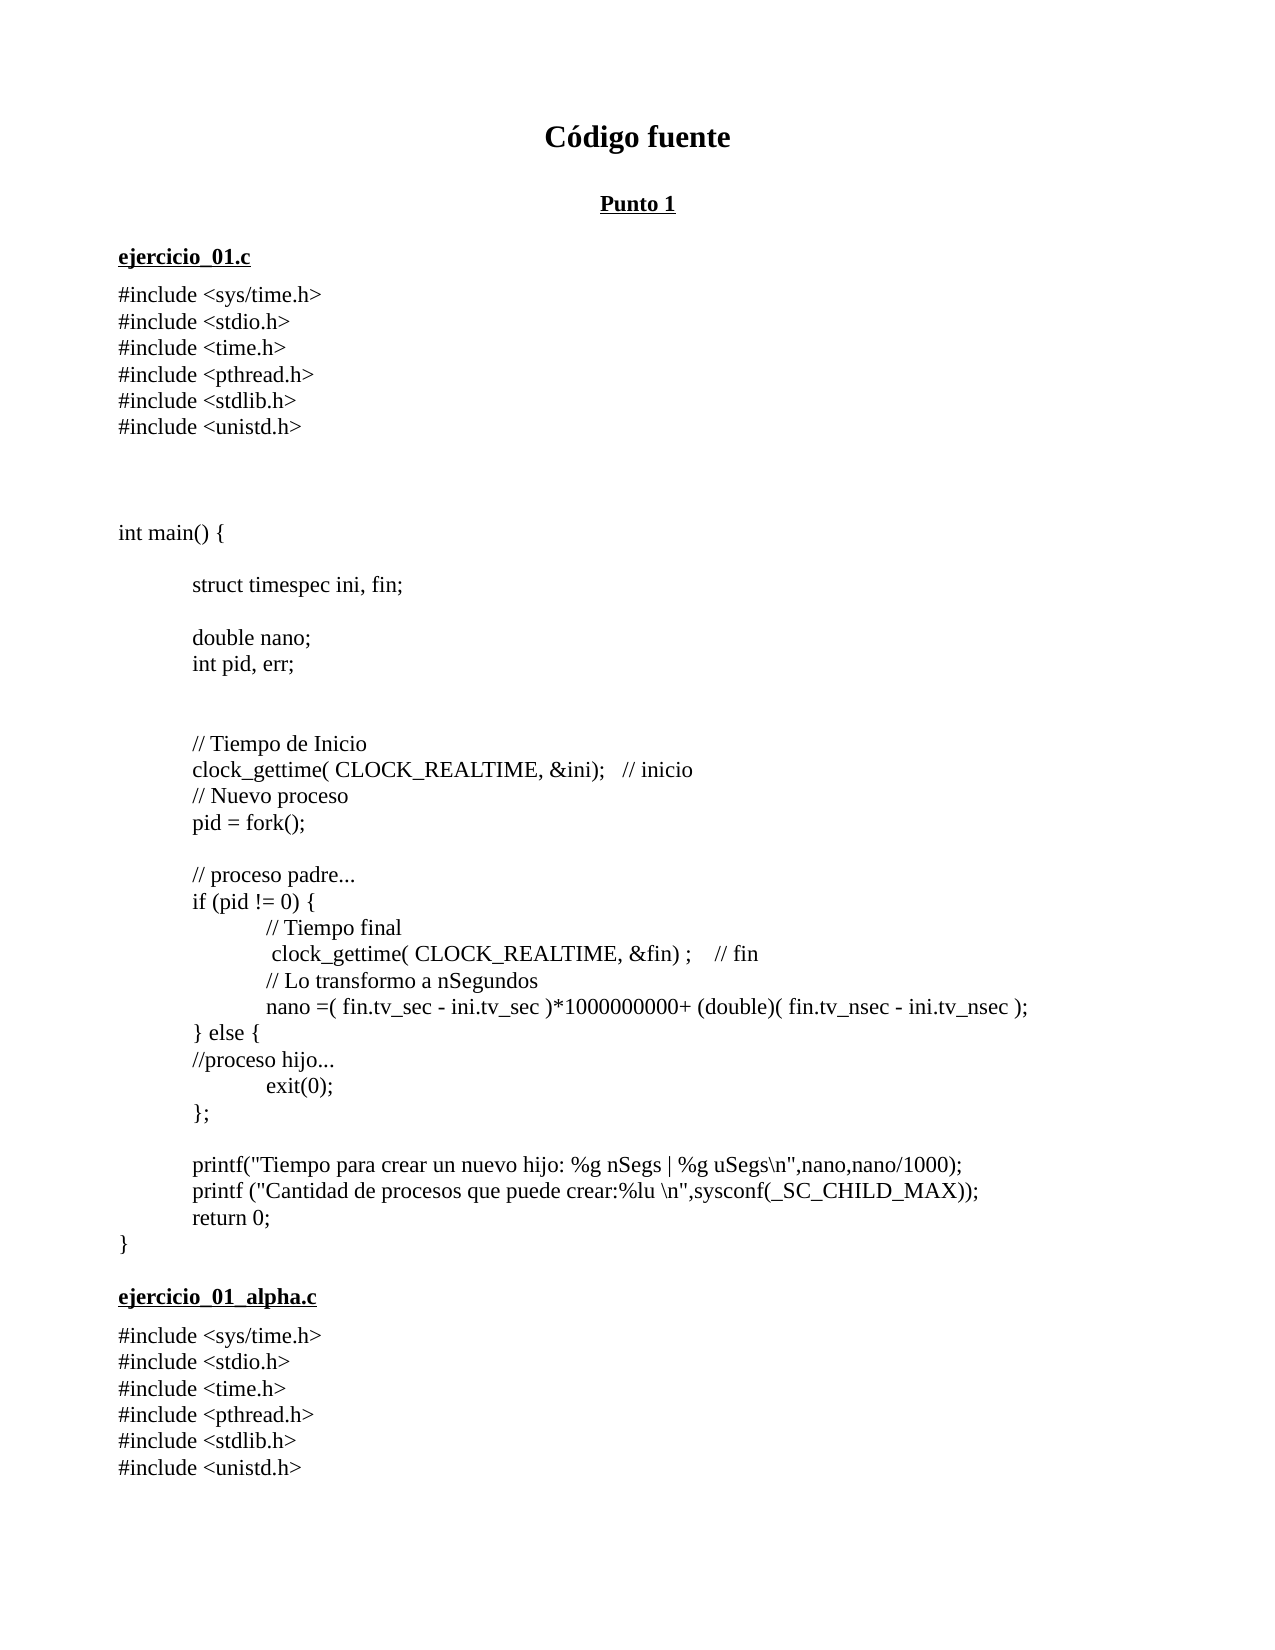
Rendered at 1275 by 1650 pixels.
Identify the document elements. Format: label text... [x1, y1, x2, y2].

text double nano; [118, 624, 1157, 651]
text #include <time.h> [118, 1374, 1157, 1401]
text return 0; [118, 1204, 1157, 1230]
text // Lo transformo a nSegundos [118, 967, 1157, 993]
text } else { [118, 1019, 1157, 1046]
text // Tiempo final [118, 914, 1157, 940]
text #include <stdio.h> [118, 308, 1157, 334]
text printf ("Cantidad de procesos que puede crear:%lu \n",sysconf(_SC_CHILD_MAX)); [118, 1178, 1157, 1204]
text #include <pthread.h> [118, 361, 1157, 387]
text #include <sys/time.h> [118, 1322, 1157, 1348]
text // proceso padre... [118, 861, 1157, 888]
text #include <sys/time.h> [118, 282, 1157, 308]
text #include <stdlib.h> [118, 387, 1157, 413]
text if (pid != 0) { [118, 888, 1157, 914]
text nano =( fin.tv_sec - ini.tv_sec )*1000000000+ (double)( fin.tv_nsec - ini.tv_nsec ); [118, 993, 1157, 1019]
text Punto 1 [118, 190, 1157, 216]
text ejercicio_01.c [118, 243, 1157, 269]
text #include <stdlib.h> [118, 1427, 1157, 1454]
text } [118, 1230, 1157, 1257]
text clock_gettime( CLOCK_REALTIME, &fin) ; // fin [118, 940, 1157, 967]
text #include <stdio.h> [118, 1348, 1157, 1374]
text }; [118, 1098, 1157, 1125]
text //proceso hijo... [118, 1046, 1157, 1072]
text int main() { [118, 519, 1157, 545]
text ejercicio_01_alpha.c [118, 1283, 1157, 1309]
text #include <pthread.h> [118, 1401, 1157, 1427]
text // Tiempo de Inicio [118, 729, 1157, 756]
text pid = fork(); [118, 809, 1157, 835]
text #include <unistd.h> [118, 413, 1157, 440]
text int pid, err; [118, 651, 1157, 677]
text #include <time.h> [118, 334, 1157, 361]
text // Nuevo proceso [118, 782, 1157, 809]
text printf("Tiempo para crear un nuevo hijo: %g nSegs | %g uSegs\n",nano,nano/1000); [118, 1151, 1157, 1178]
text struct timespec ini, fin; [118, 571, 1157, 598]
text exit(0); [118, 1072, 1157, 1098]
text Código fuente [118, 118, 1157, 154]
text #include <unistd.h> [118, 1454, 1157, 1480]
text clock_gettime( CLOCK_REALTIME, &ini); // inicio [118, 756, 1157, 782]
